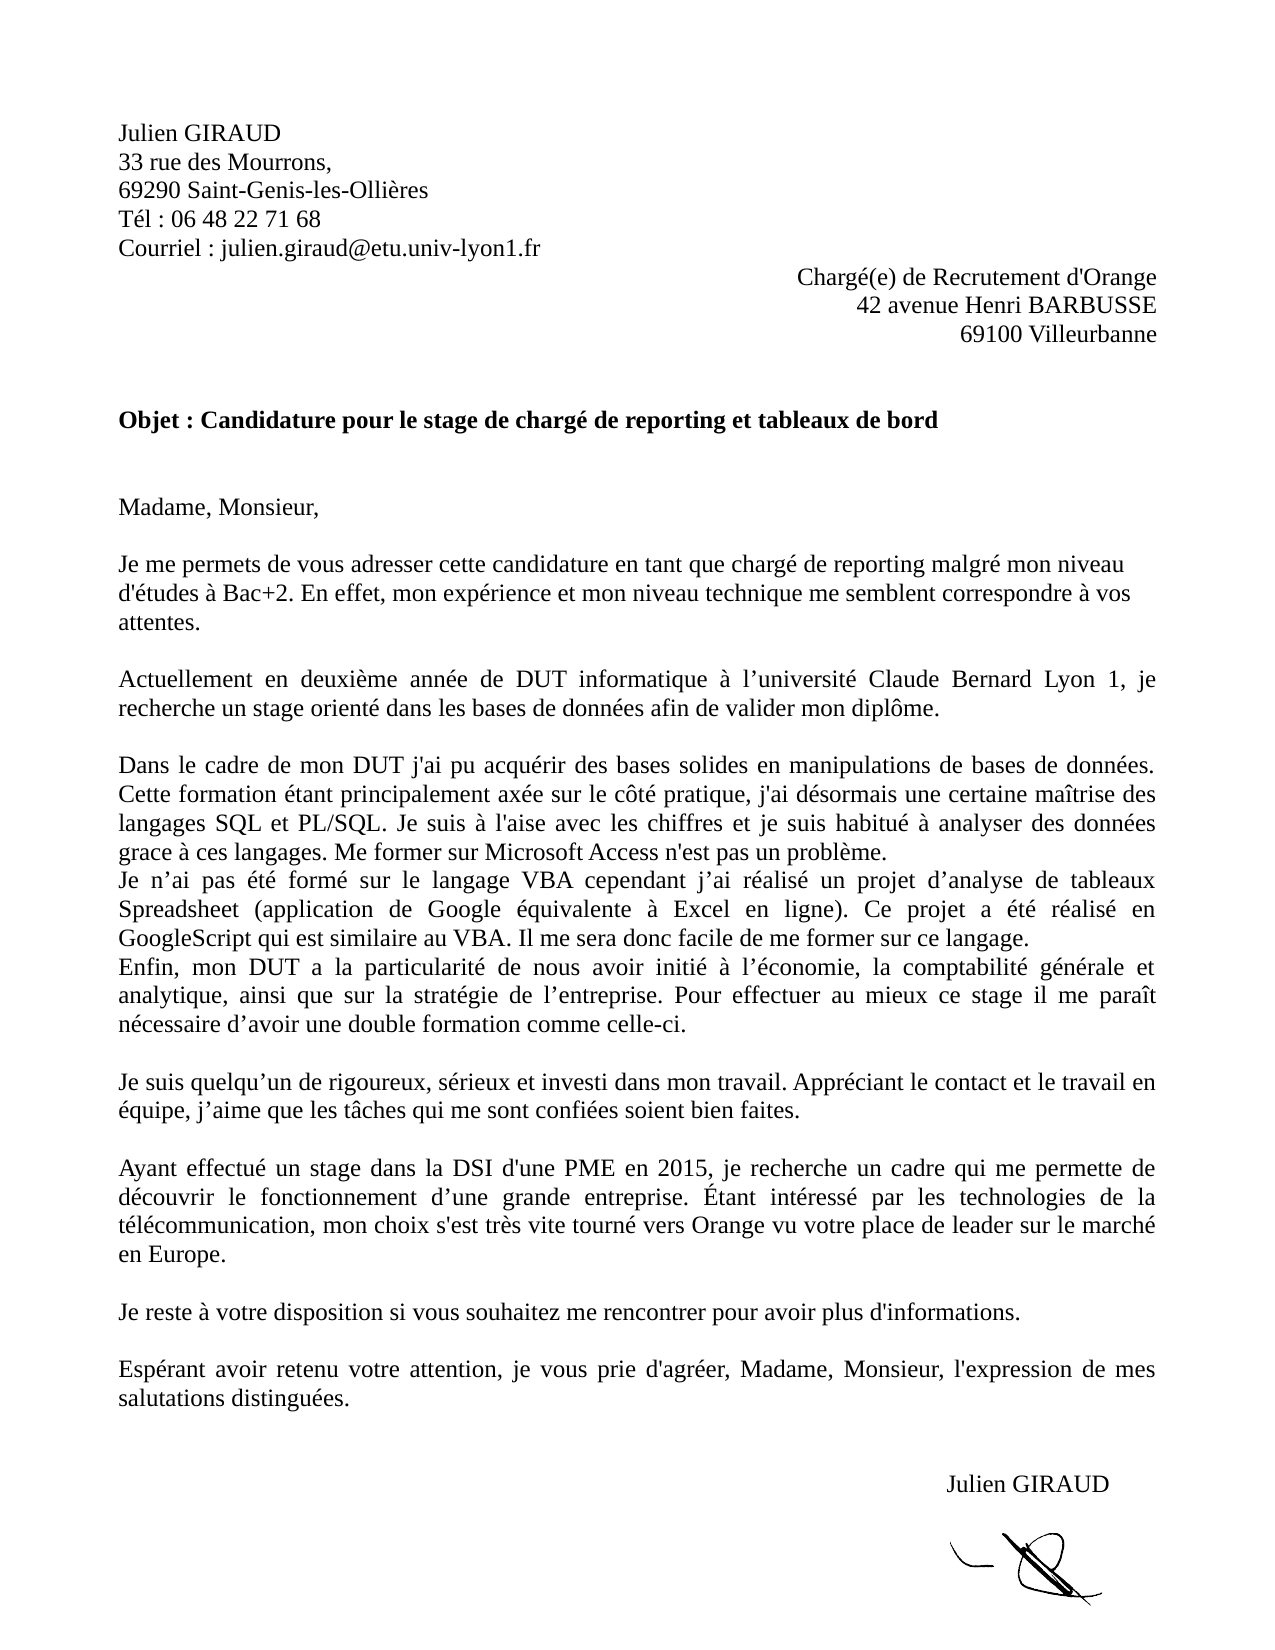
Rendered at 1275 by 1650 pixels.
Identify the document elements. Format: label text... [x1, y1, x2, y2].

text Je suis quelqu’un de rigoureux, sérieux et investi dans mon travail. Appréciant le contact et le travail en équipe, j’aime que les tâches qui me sont confiées soient bien faites. [118, 1067, 1157, 1124]
text Je reste à votre disposition si vous souhaitez me rencontrer pour avoir plus d'informations. [118, 1297, 1157, 1326]
text Madame, Monsieur, [118, 492, 1157, 521]
text Objet : Candidature pour le stage de chargé de reporting et tableaux de bord [118, 406, 1157, 434]
text Actuellement en deuxième année de DUT informatique à l’université Claude Bernard Lyon 1, je recherche un stage orienté dans les bases de données afin de valider mon diplôme. [118, 664, 1157, 722]
text Dans le cadre de mon DUT j'ai pu acquérir des bases solides en manipulations de bases de données. Cette formation étant principalement axée sur le côté pratique, j'ai désormais une certaine maîtrise des langages SQL et PL/SQL. Je suis à l'aise avec les chiffres et je suis habitué à analyser des données grace à ces langages. Me former sur Microsoft Access n'est pas un problème. [118, 751, 1157, 866]
text 33 rue des Mourrons, [118, 147, 1157, 176]
text 69100 Villeurbanne [118, 319, 1157, 348]
text Courriel : julien.giraud@etu.univ-lyon1.fr [118, 233, 1157, 262]
text 42 avenue Henri BARBUSSE [118, 291, 1157, 319]
text Chargé(e) de Recrutement d'Orange [118, 262, 1157, 291]
text Espérant avoir retenu votre attention, je vous prie d'agréer, Madame, Monsieur, l'expression de mes salutations distinguées. [118, 1354, 1157, 1412]
text Je n’ai pas été formé sur le langage VBA cependant j’ai réalisé un projet d’analyse de tableaux Spreadsheet (application de Google équivalente à Excel en ligne). Ce projet a été réalisé en GoogleScript qui est similaire au VBA. Il me sera donc facile de me former sur ce langage. [118, 866, 1157, 952]
picture [950, 1533, 1103, 1606]
text Tél : 06 48 22 71 68 [118, 204, 1157, 233]
text Je me permets de vous adresser cette candidature en tant que chargé de reporting malgré mon niveau d'études à Bac+2. En effet, mon expérience et mon niveau technique me semblent correspondre à vos attentes. [118, 549, 1157, 636]
text Ayant effectué un stage dans la DSI d'une PME en 2015, je recherche un cadre qui me permette de découvrir le fonctionnement d’une grande entreprise. Étant intéressé par les technologies de la télécommunication, mon choix s'est très vite tourné vers Orange vu votre place de leader sur le marché en Europe. [118, 1153, 1157, 1268]
text Julien GIRAUD [118, 1469, 1109, 1498]
text Julien GIRAUD [118, 118, 1157, 147]
text 69290 Saint-Genis-les-Ollières [118, 176, 1157, 204]
text Enfin, mon DUT a la particularité de nous avoir initié à l’économie, la comptabilité générale et analytique, ainsi que sur la stratégie de l’entreprise. Pour effectuer au mieux ce stage il me paraît nécessaire d’avoir une double formation comme celle-ci. [118, 952, 1157, 1038]
